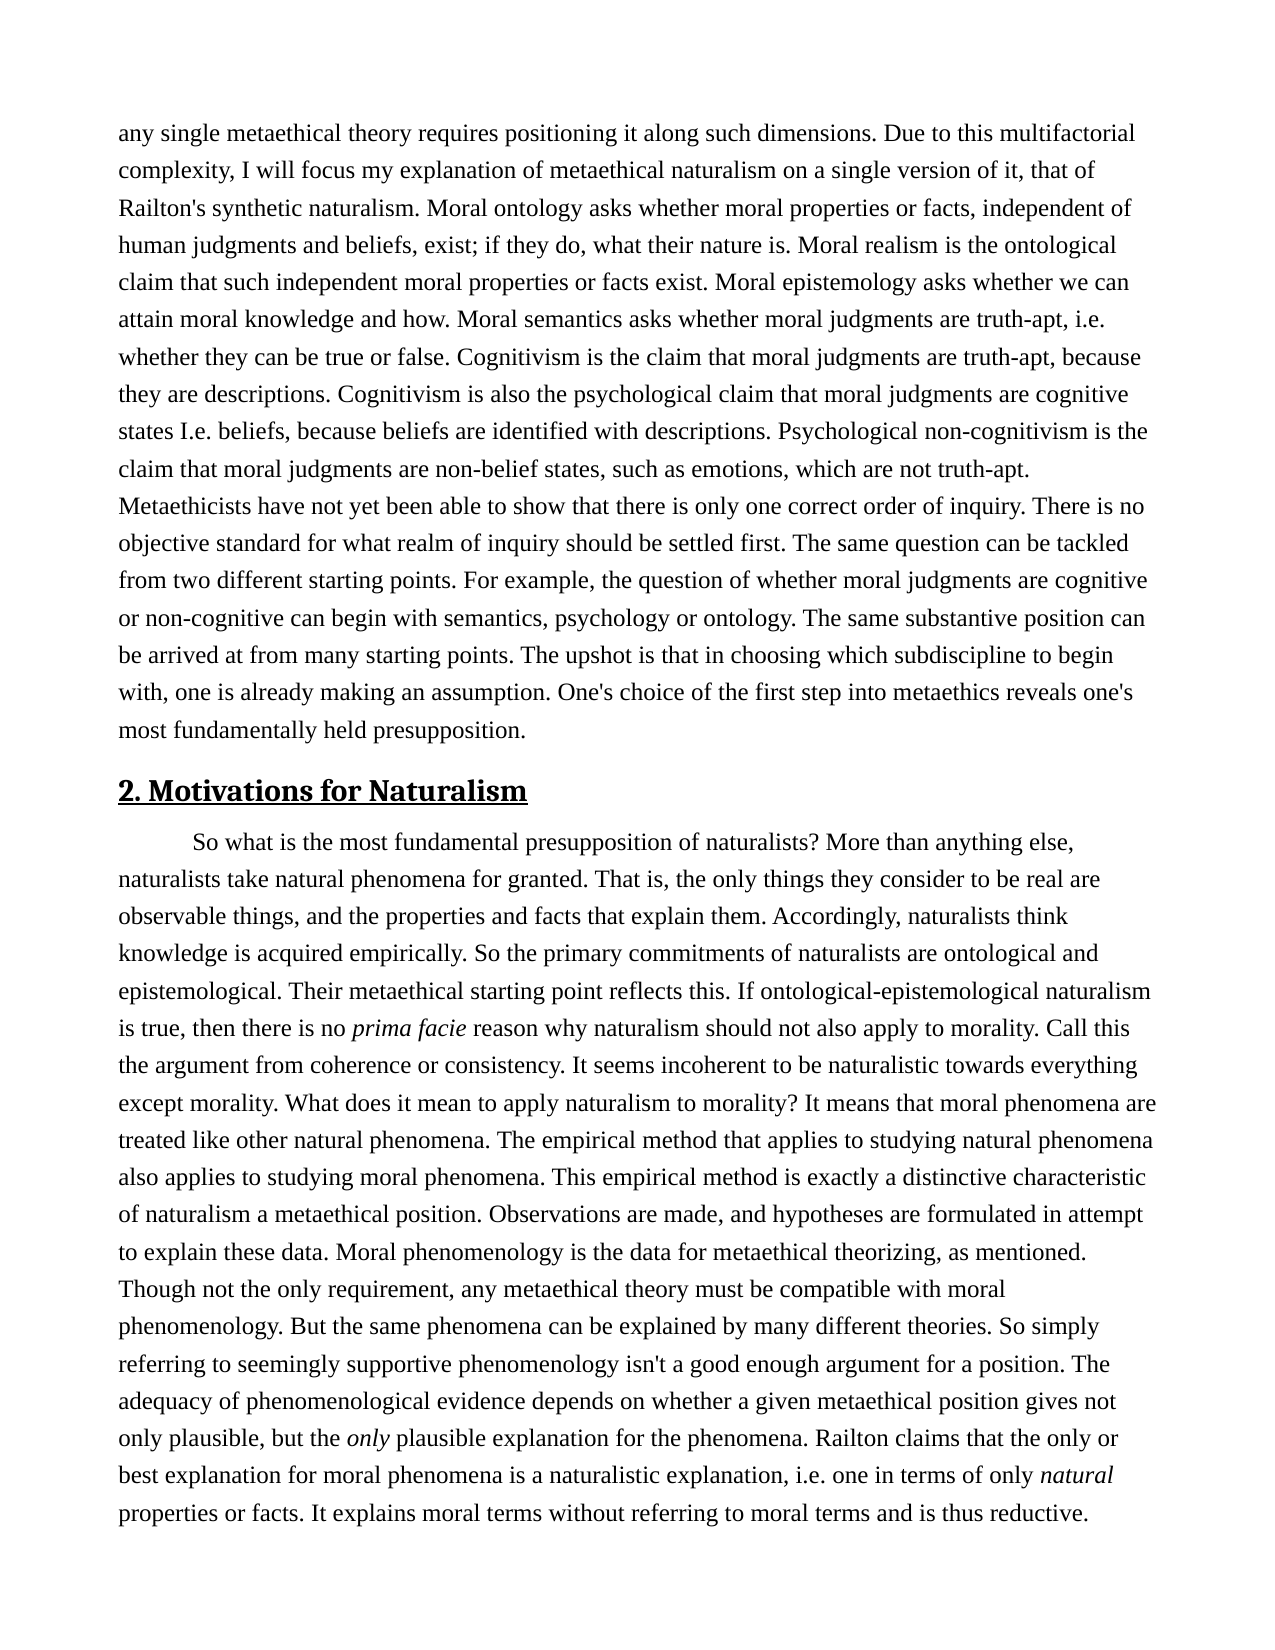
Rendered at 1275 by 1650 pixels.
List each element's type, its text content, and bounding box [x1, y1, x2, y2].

text any single metaethical theory requires positioning it along such dimensions. Due to this multifactorial complexity, I will focus my explanation of metaethical naturalism on a single version of it, that of Railton's synthetic naturalism. Moral ontology asks whether moral properties or facts, independent of human judgments and beliefs, exist; if they do, what their nature is. Moral realism is the ontological claim that such independent moral properties or facts exist. Moral epistemology asks whether we can attain moral knowledge and how. Moral semantics asks whether moral judgments are truth-apt, i.e. whether they can be true or false. Cognitivism is the claim that moral judgments are truth-apt, because they are descriptions. Cognitivism is also the psychological claim that moral judgments are cognitive states I.e. beliefs, because beliefs are identified with descriptions. Psychological non-cognitivism is the claim that moral judgments are non-belief states, such as emotions, which are not truth-apt. Metaethicists have not yet been able to show that there is only one correct order of inquiry. There is no objective standard for what realm of inquiry should be settled first. The same question can be tackled from two different starting points. For example, the question of whether moral judgments are cognitive or non-cognitive can begin with semantics, psychology or ontology. The same substantive position can be arrived at from many starting points. The upshot is that in choosing which subdiscipline to begin with, one is already making an assumption. One's choice of the first step into metaethics reveals one's most fundamentally held presupposition. [118, 118, 1157, 743]
subtitle 2. Motivations for Naturalism [118, 773, 1157, 809]
text So what is the most fundamental presupposition of naturalists? More than anything else, naturalists take natural phenomena for granted. That is, the only things they consider to be real are observable things, and the properties and facts that explain them. Accordingly, naturalists think knowledge is acquired empirically. So the primary commitments of naturalists are ontological and epistemological. Their metaethical starting point reflects this. If ontological-epistemological naturalism is true, then there is no prima facie reason why naturalism should not also apply to morality. Call this the argument from coherence or consistency. It seems incoherent to be naturalistic towards everything except morality. What does it mean to apply naturalism to morality? It means that moral phenomena are treated like other natural phenomena. The empirical method that applies to studying natural phenomena also applies to studying moral phenomena. This empirical method is exactly a distinctive characteristic of naturalism a metaethical position. Observations are made, and hypotheses are formulated in attempt to explain these data. Moral phenomenology is the data for metaethical theorizing, as mentioned. Though not the only requirement, any metaethical theory must be compatible with moral phenomenology. But the same phenomena can be explained by many different theories. So simply referring to seemingly supportive phenomenology isn't a good enough argument for a position. The adequacy of phenomenological evidence depends on whether a given metaethical position gives not only plausible, but the only plausible explanation for the phenomena. Railton claims that the only or best explanation for moral phenomena is a naturalistic explanation, i.e. one in terms of only natural properties or facts. It explains moral terms without referring to moral terms and is thus reductive. [118, 827, 1157, 1527]
